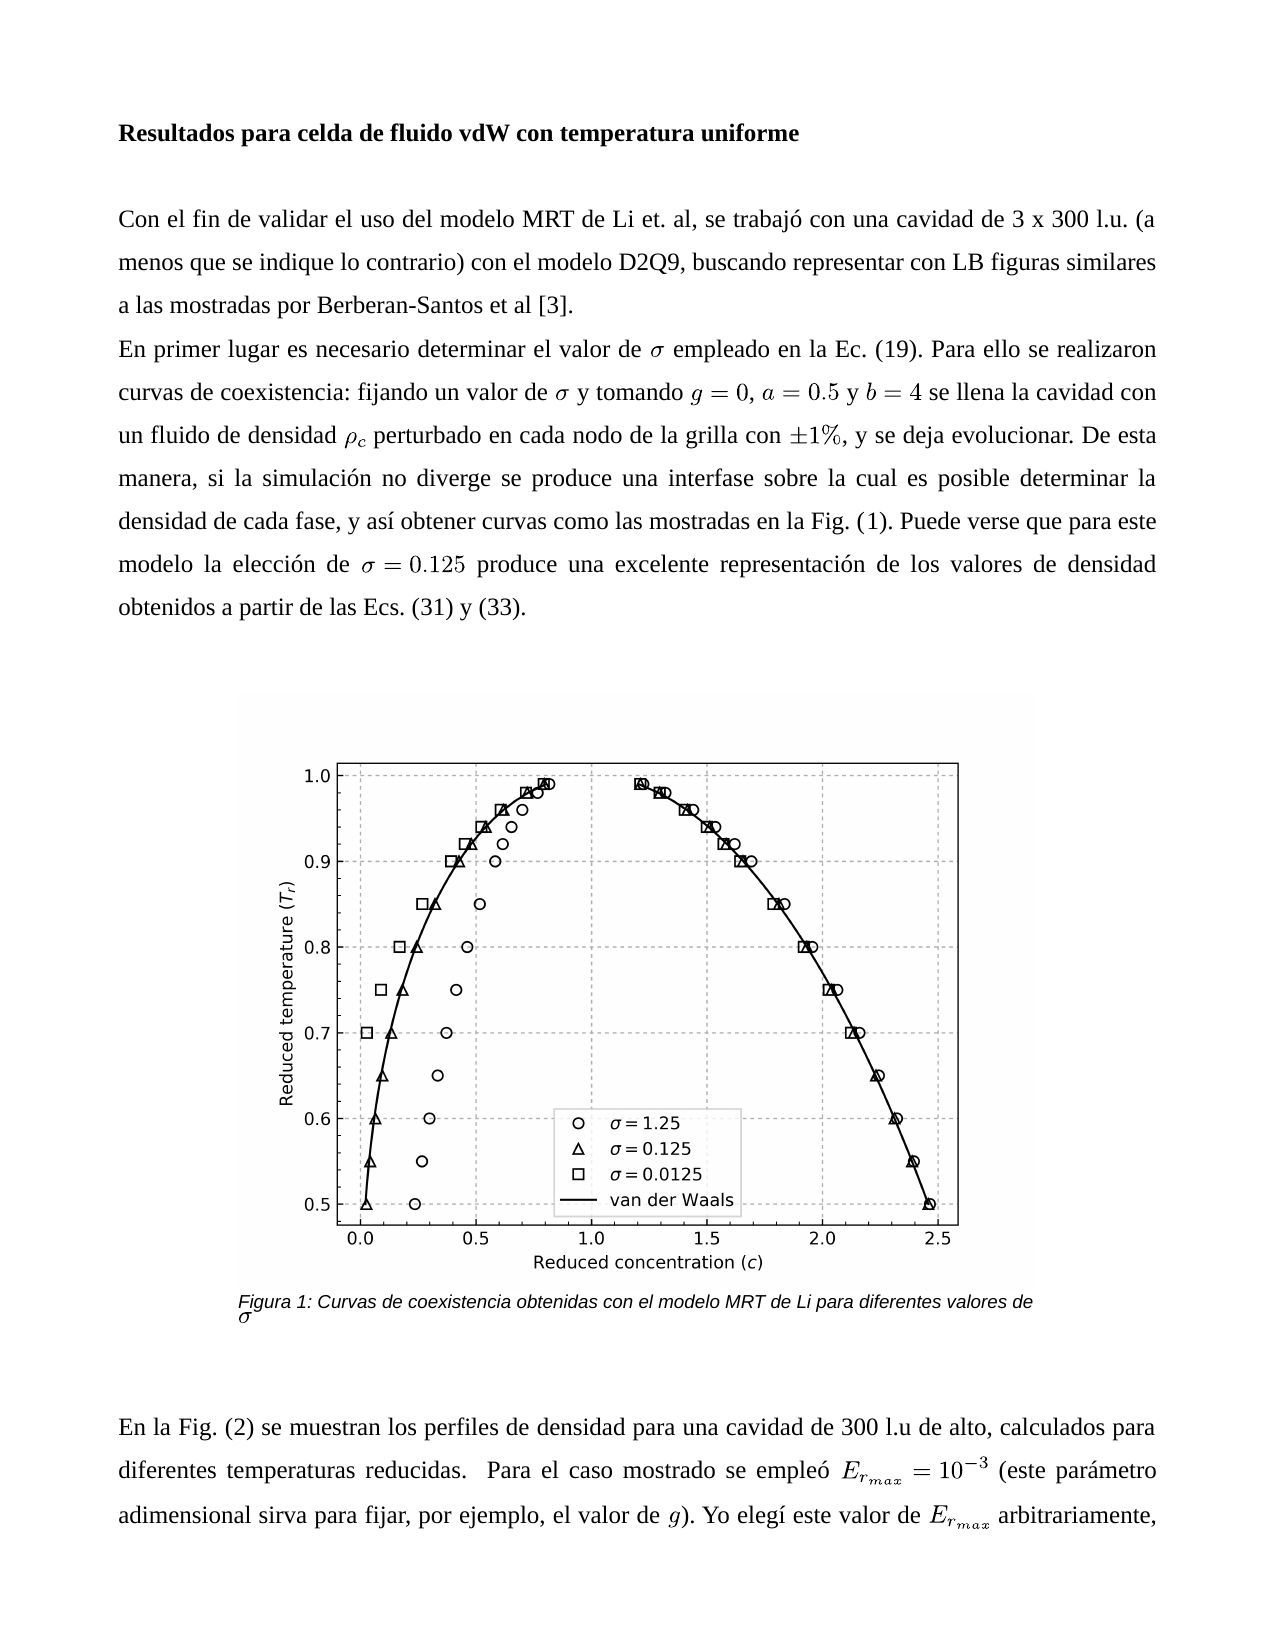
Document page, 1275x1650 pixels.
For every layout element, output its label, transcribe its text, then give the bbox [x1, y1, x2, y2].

text Figura 1: Curvas de coexistencia obtenidas con el modelo MRT de Li para diferentes valores de [238, 1291, 1037, 1323]
text Resultados para celda de fluido vdW con temperatura uniforme [118, 118, 1157, 147]
picture [237, 691, 1038, 1291]
text En primer lugar es necesario determinar el valor de empleado en la Ec. (19). Para ello se realizaron curvas de coexistencia: fijando un valor de y tomando , y se llena la cavidad con un fluido de densidad perturbado en cada nodo de la grilla con , y se deja evolucionar. De esta manera, si la simulación no diverge se produce una interfase sobre la cual es posible determinar la densidad de cada fase, y así obtener curvas como las mostradas en la Fig. (1). Puede verse que para este modelo la elección de produce una excelente representación de los valores de densidad obtenidos a partir de las Ecs. (31) y (33). [118, 334, 1157, 621]
text En la Fig. (2) se muestran los perfiles de densidad para una cavidad de 300 l.u de alto, calculados para diferentes temperaturas reducidas. Para el caso mostrado se empleó (este parámetro adimensional sirva para fijar, por ejemplo, el valor de ). Yo elegí este valor de arbitrariamente, [118, 1412, 1157, 1529]
text Con el fin de validar el uso del modelo MRT de Li et. al, se trabajó con una cavidad de 3 x 300 l.u. (a menos que se indique lo contrario) con el modelo D2Q9, buscando representar con LB figuras similares a las mostradas por Berberan-Santos et al [3]. [118, 204, 1157, 319]
